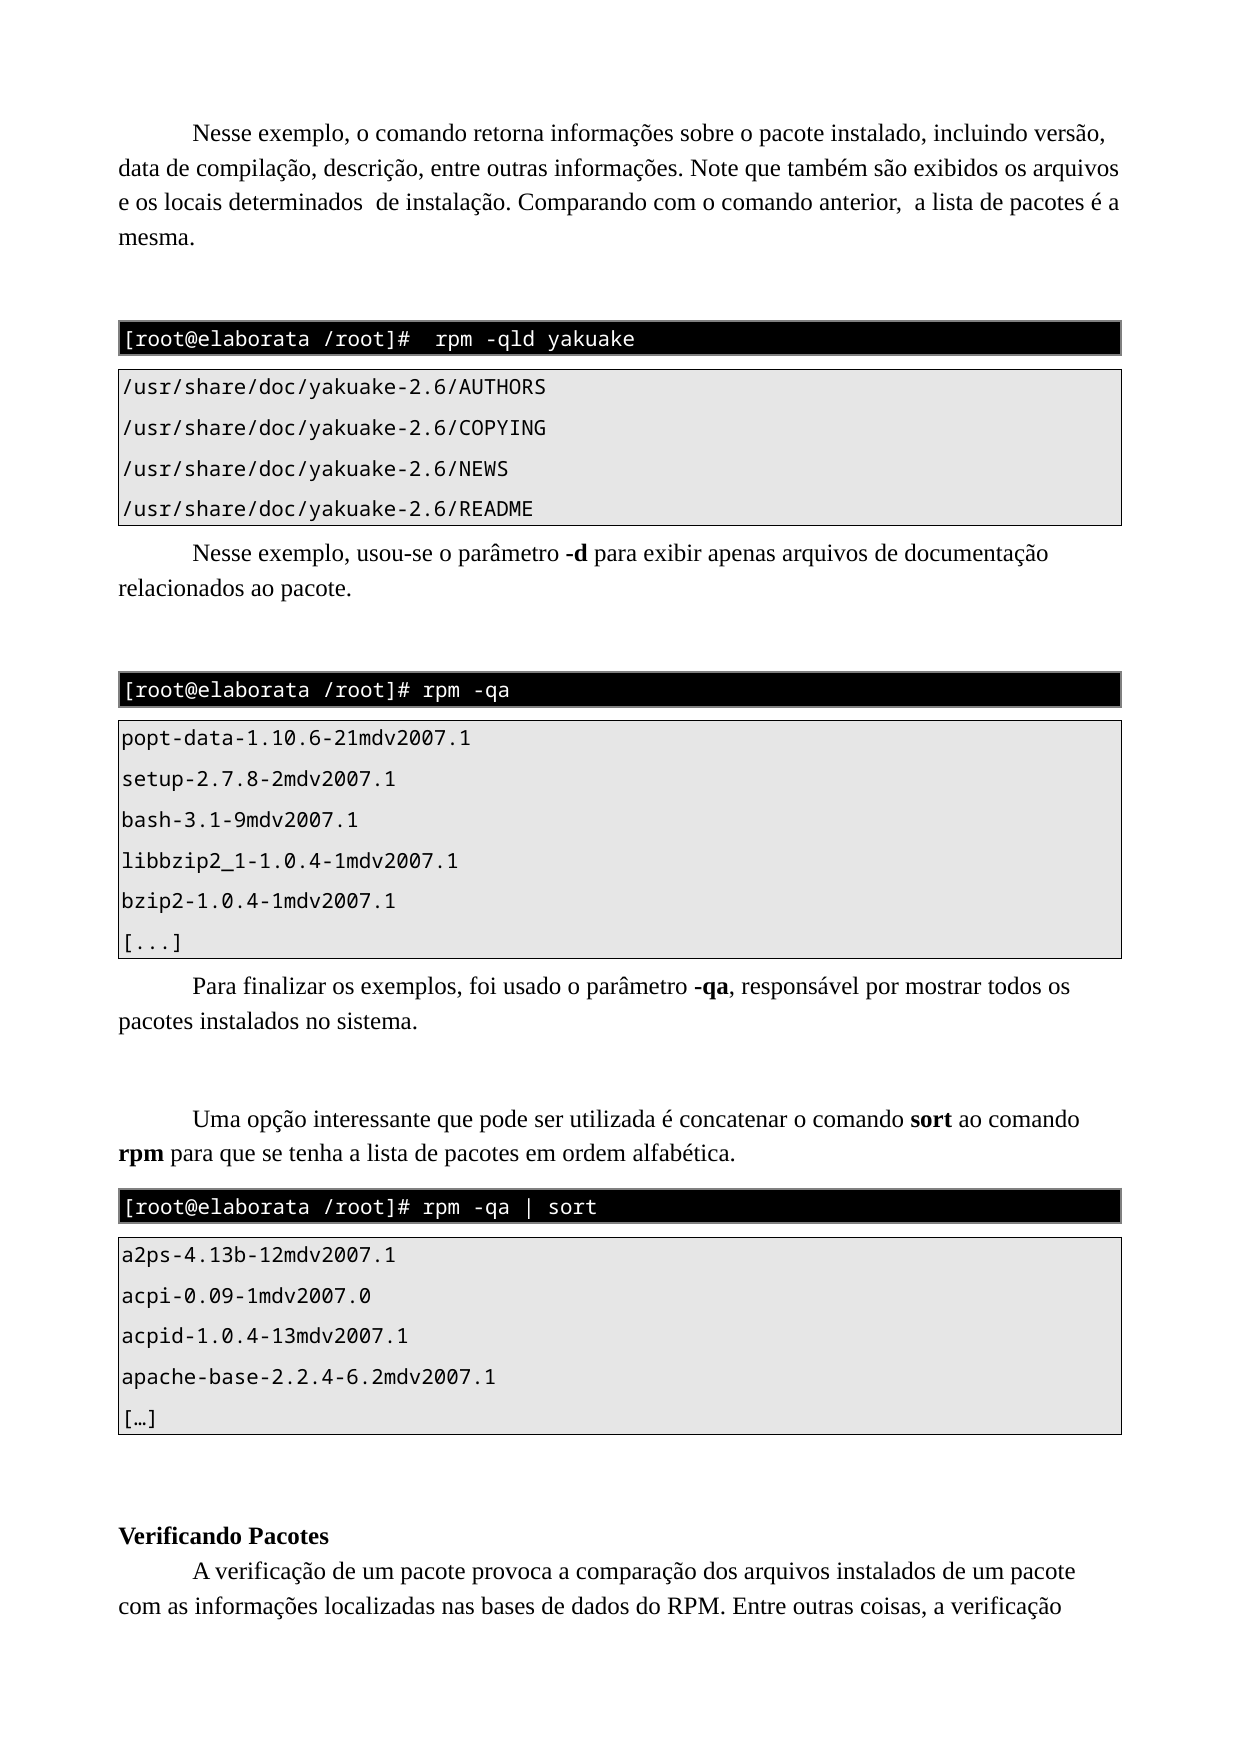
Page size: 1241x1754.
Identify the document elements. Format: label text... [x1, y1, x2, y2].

text setup-2.7.8-2mdv2007.1 [119, 761, 1121, 793]
text /usr/share/doc/yakuake-2.6/AUTHORS [119, 370, 1121, 400]
text Nesse exemplo, o comando retorna informações sobre o pacote instalado, incluindo versão, data de compilação, descrição, entre outras informações. Note que também são exibidos os arquivos e os locais determinados de instalação. Comparando com o comando anterior, a lista de pacotes é a mesma. [118, 118, 1122, 250]
text apache-base-2.2.4-6.2mdv2007.1 [119, 1359, 1121, 1391]
subtitle Verificando Pacotes [118, 1521, 1122, 1550]
text libbzip2_1-1.0.4-1mdv2007.1 [119, 843, 1121, 874]
text bash-3.1-9mdv2007.1 [119, 802, 1121, 833]
text /usr/share/doc/yakuake-2.6/COPYING [119, 410, 1121, 441]
text […] [119, 1400, 1121, 1434]
text /usr/share/doc/yakuake-2.6/README [119, 491, 1121, 525]
text acpi-0.09-1mdv2007.0 [119, 1278, 1121, 1309]
text Nesse exemplo, usou-se o parâmetro -d para exibir apenas arquivos de documentação relacionados ao pacote. [118, 538, 1122, 602]
text Uma opção interessante que pode ser utilizada é concatenar o comando sort ao comando rpm para que se tenha a lista de pacotes em ordem alfabética. [118, 1104, 1122, 1167]
text [root@elaborata /root]# rpm -qld yakuake [120, 322, 1120, 354]
text [root@elaborata /root]# rpm -qa | sort [120, 1190, 1120, 1222]
text acpid-1.0.4-13mdv2007.1 [119, 1318, 1121, 1350]
text bzip2-1.0.4-1mdv2007.1 [119, 883, 1121, 915]
text /usr/share/doc/yakuake-2.6/NEWS [119, 451, 1121, 482]
text [root@elaborata /root]# rpm -qa [120, 673, 1120, 706]
text a2ps-4.13b-12mdv2007.1 [119, 1238, 1121, 1268]
text [...] [119, 924, 1121, 958]
text Para finalizar os exemplos, foi usado o parâmetro -qa, responsável por mostrar todos os pacotes instalados no sistema. [118, 971, 1122, 1035]
text popt-data-1.10.6-21mdv2007.1 [119, 721, 1121, 752]
text A verificação de um pacote provoca a comparação dos arquivos instalados de um pacote com as informações localizadas nas bases de dados do RPM. Entre outras coisas, a verificação [118, 1556, 1122, 1619]
